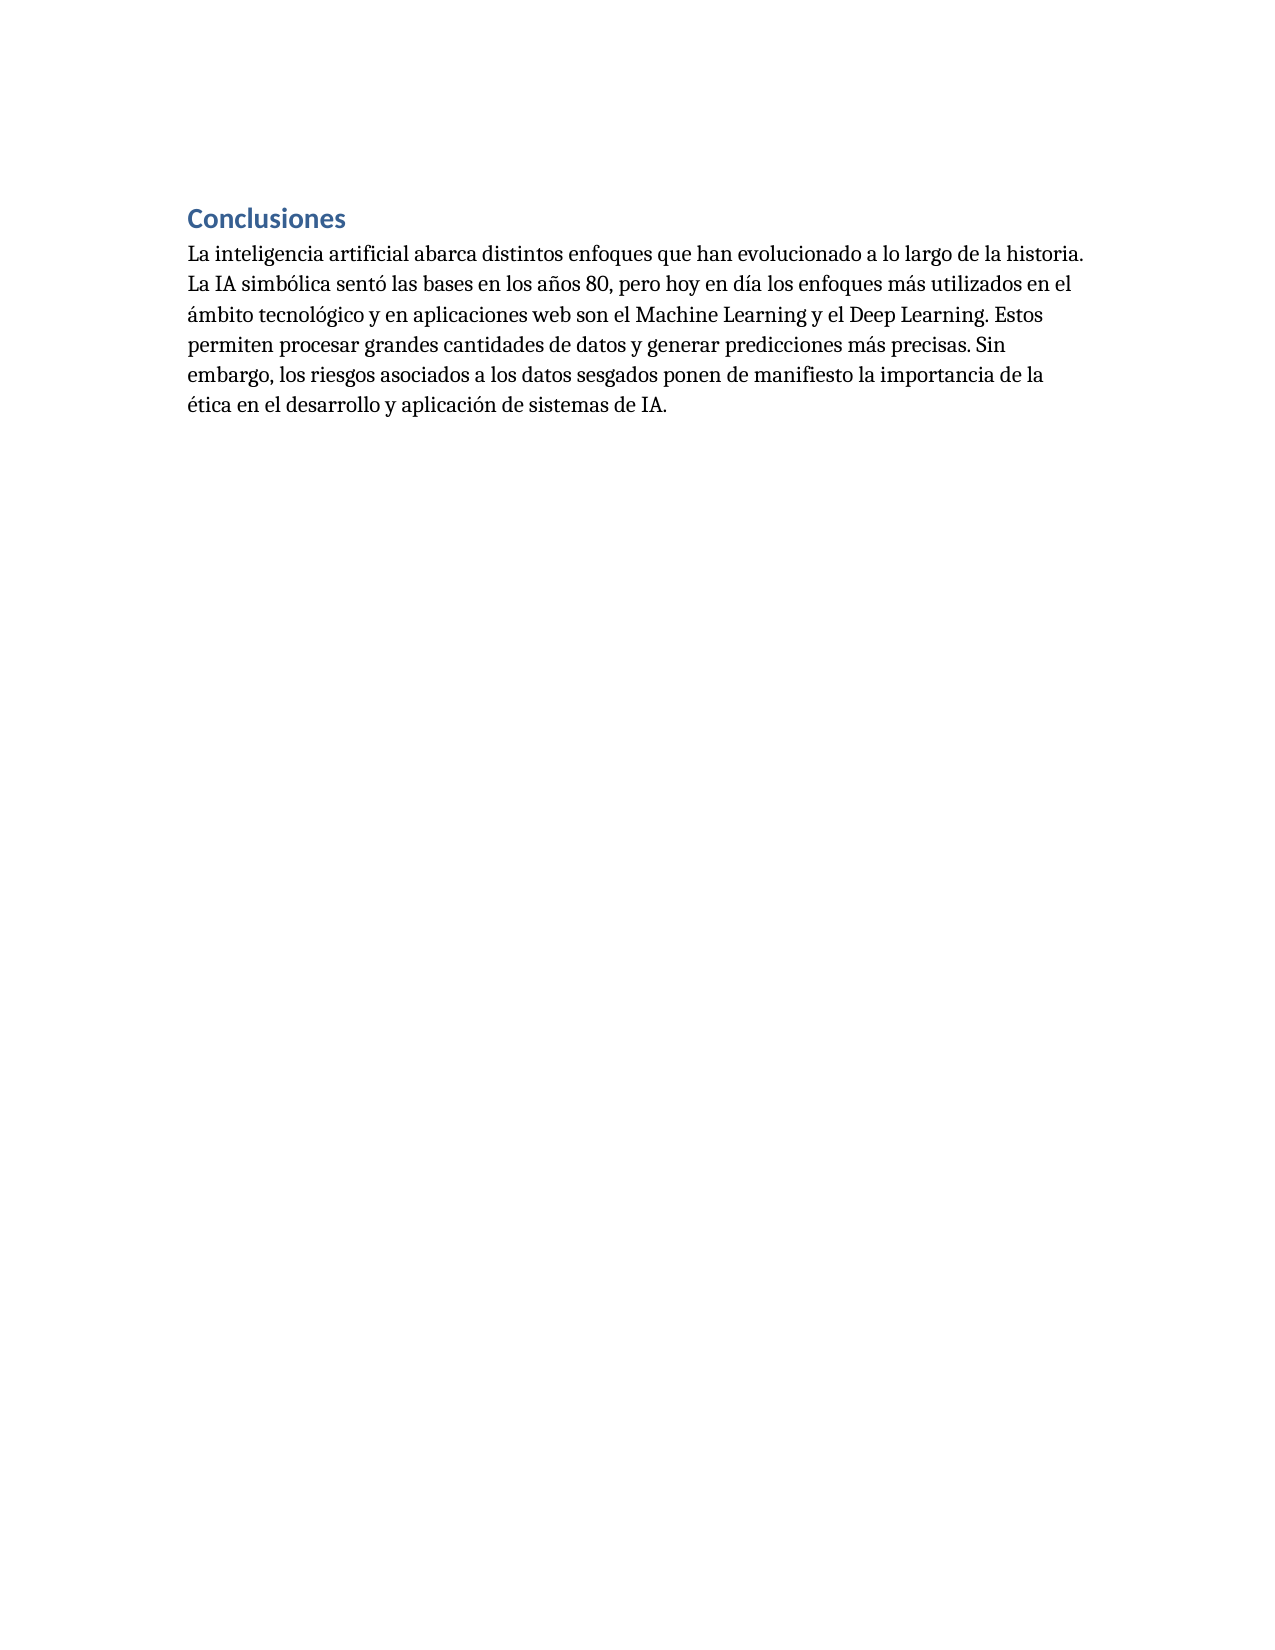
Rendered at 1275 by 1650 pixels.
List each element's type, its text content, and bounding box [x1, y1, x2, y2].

subtitle Conclusiones [187, 200, 1087, 236]
text La inteligencia artificial abarca distintos enfoques que han evolucionado a lo largo de la historia. La IA simbólica sentó las bases en los años 80, pero hoy en día los enfoques más utilizados en el ámbito tecnológico y en aplicaciones web son el Machine Learning y el Deep Learning. Estos permiten procesar grandes cantidades de datos y generar predicciones más precisas. Sin embargo, los riesgos asociados a los datos sesgados ponen de manifiesto la importancia de la ética en el desarrollo y aplicación de sistemas de IA. [187, 241, 1087, 418]
